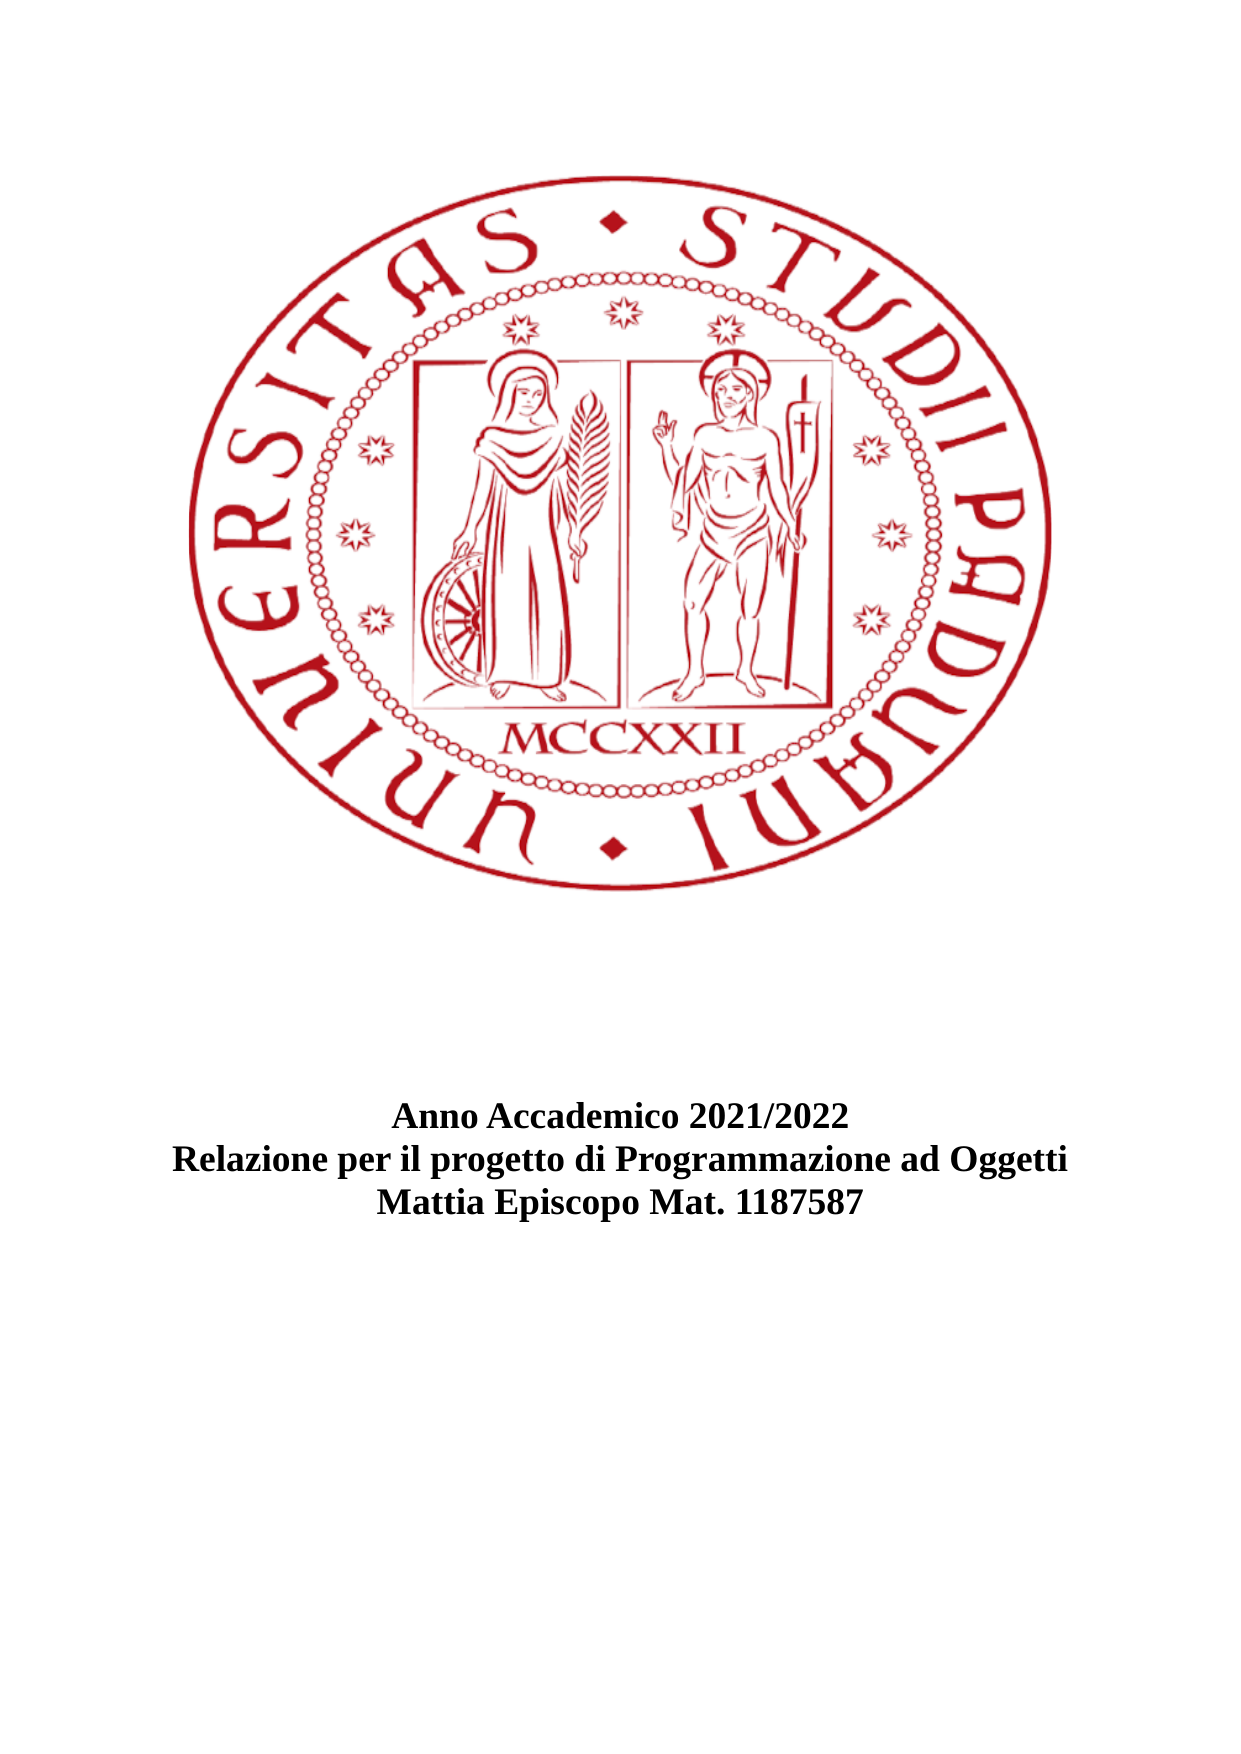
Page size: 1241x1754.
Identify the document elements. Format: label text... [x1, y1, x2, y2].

picture [188, 175, 1052, 892]
text Mattia Episcopo Mat. 1187587 [118, 1179, 1122, 1223]
text Relazione per il progetto di Programmazione ad Oggetti [118, 1136, 1122, 1179]
text Anno Accademico 2021/2022 [118, 1093, 1122, 1136]
